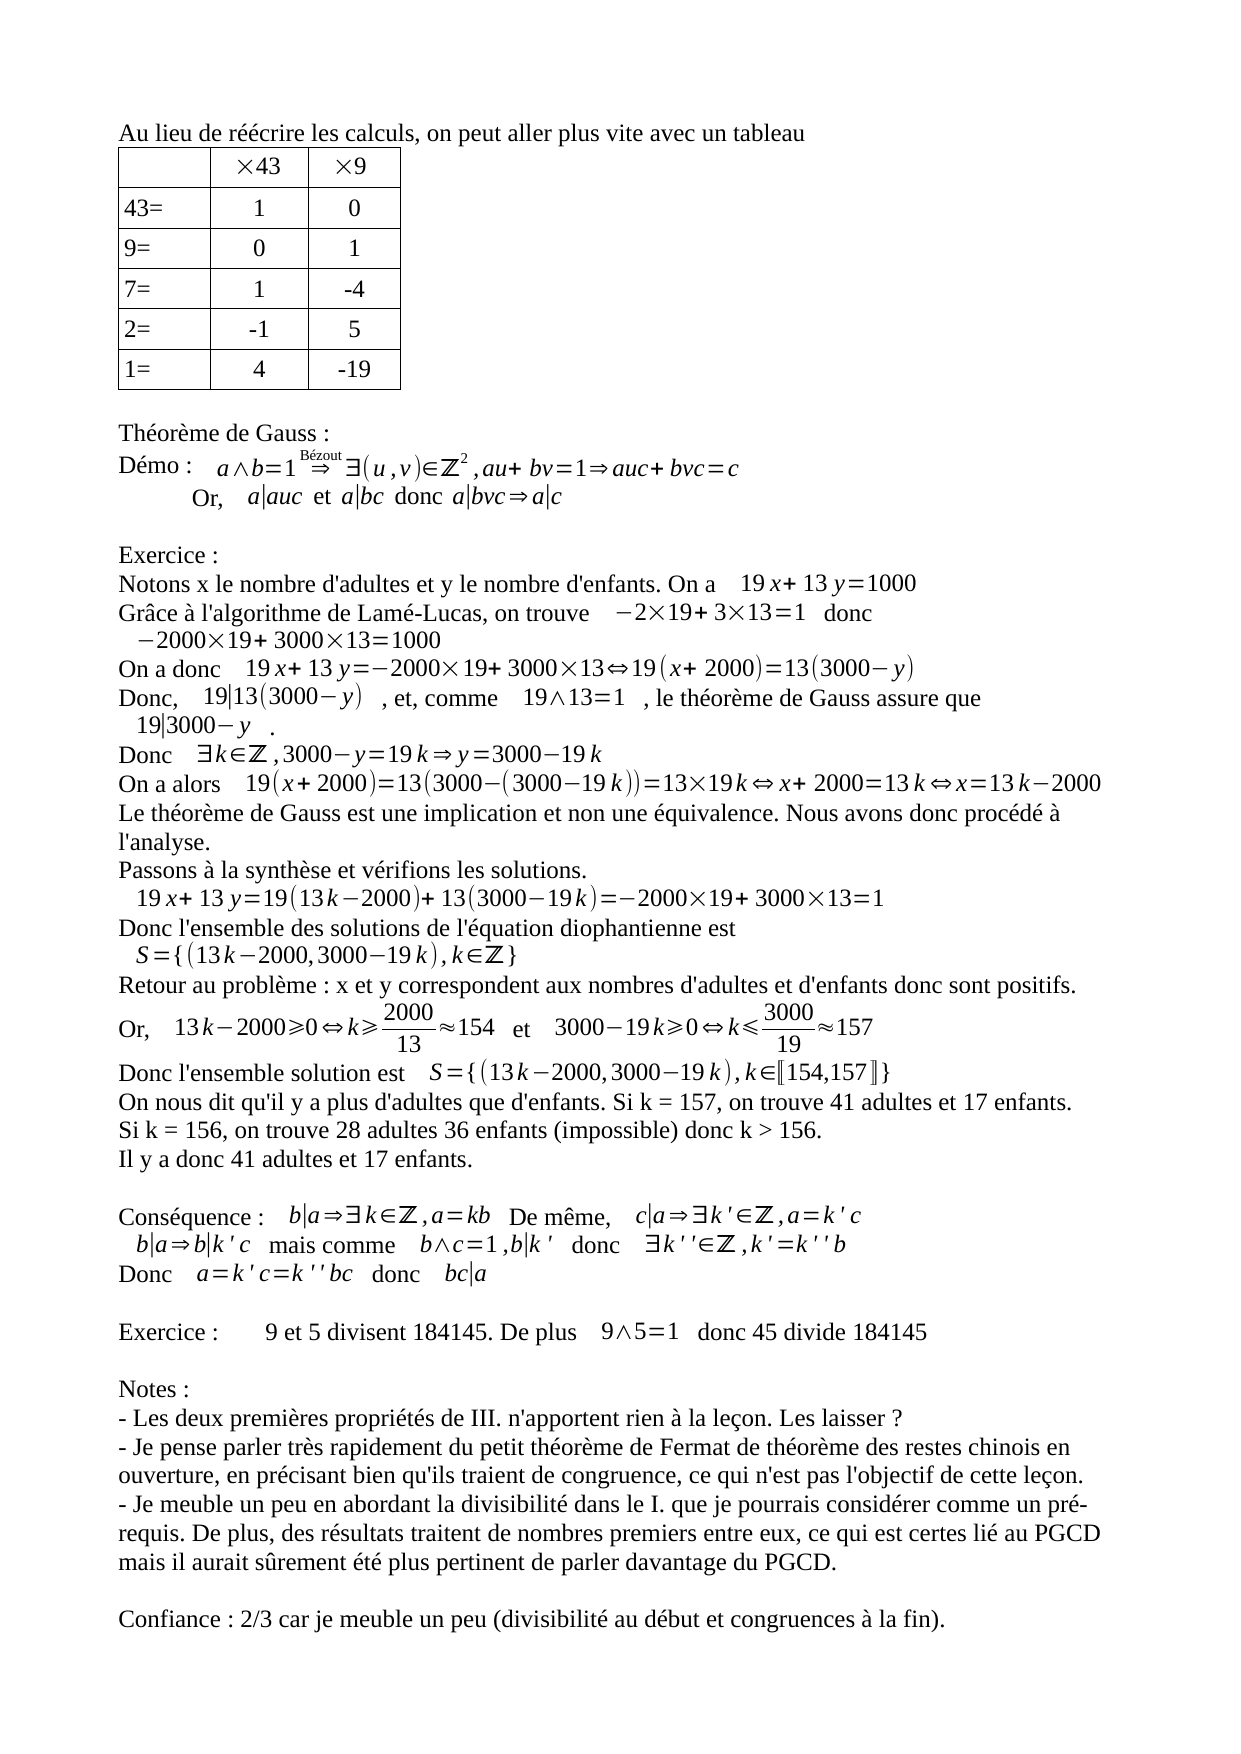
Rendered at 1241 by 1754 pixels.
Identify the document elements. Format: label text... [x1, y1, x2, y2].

text On nous dit qu'il y a plus d'adultes que d'enfants. Si k = 157, on trouve 41 adultes et 17 enfants. [118, 1087, 1122, 1115]
text Donc l'ensemble des solutions de l'équation diophantienne est [118, 913, 1122, 970]
table_header [211, 148, 308, 187]
table_header [119, 148, 210, 187]
text On a alors [118, 769, 1122, 798]
text - Je meuble un peu en abordant la divisibilité dans le I. que je pourrais considérer comme un pré-requis. De plus, des résultats traitent de nombres premiers entre eux, ce qui est certes lié au PGCD mais il aurait sûrement été plus pertinent de parler davantage du PGCD. [118, 1489, 1122, 1575]
text Démo : [118, 446, 1122, 483]
text Conséquence : De même, [118, 1202, 1122, 1230]
table_cell 1= [119, 350, 210, 389]
text Or, [118, 483, 1122, 511]
text Au lieu de réécrire les calculs, on peut aller plus vite avec un tableau [118, 118, 1122, 147]
table_cell 2= [119, 309, 210, 348]
table_cell 7= [119, 269, 210, 308]
table_cell 1 [211, 188, 308, 227]
table_cell 9= [119, 229, 210, 268]
table_cell 0 [211, 229, 308, 268]
text Confiance : 2/3 car je meuble un peu (divisibilité au début et congruences à la fin). [118, 1604, 1122, 1633]
text - Je pense parler très rapidement du petit théorème de Fermat de théorème des restes chinois en ouverture, en précisant bien qu'ils traient de congruence, ce qui n'est pas l'objectif de cette leçon. [118, 1432, 1122, 1489]
text Il y a donc 41 adultes et 17 enfants. [118, 1144, 1122, 1173]
text - Les deux premières propriétés de III. n'apportent rien à la leçon. Les laisser ? [118, 1403, 1122, 1432]
text Or, et [118, 999, 1122, 1058]
text Notons x le nombre d'adultes et y le nombre d'enfants. On a [118, 569, 1122, 598]
text Notes : [118, 1374, 1122, 1403]
text Si k = 156, on trouve 28 adultes 36 enfants (impossible) donc k > 156. [118, 1115, 1122, 1144]
text Exercice : 9 et 5 divisent 184145. De plus donc 45 divide 184145 [118, 1317, 1122, 1345]
table_cell 4 [211, 350, 308, 389]
table_cell -4 [309, 269, 400, 308]
table_cell 0 [309, 188, 400, 227]
text Le théorème de Gauss est une implication et non une équivalence. Nous avons donc procédé à l'analyse. [118, 798, 1122, 855]
text Passons à la synthèse et vérifions les solutions. [118, 855, 1122, 884]
text Retour au problème : x et y correspondent aux nombres d'adultes et d'enfants donc sont positifs. [118, 970, 1122, 999]
text Donc l'ensemble solution est [118, 1058, 1122, 1087]
text Donc, , et, comme , le théorème de Gauss assure que . [118, 683, 1122, 740]
text Donc donc [118, 1259, 1122, 1288]
text Théorème de Gauss : [118, 418, 1122, 446]
table_header [309, 148, 400, 187]
table_cell 1 [211, 269, 308, 308]
table_cell -1 [211, 309, 308, 348]
text On a donc [118, 654, 1122, 683]
table_cell 5 [309, 309, 400, 348]
text Grâce à l'algorithme de Lamé-Lucas, on trouve donc [118, 598, 1122, 654]
table_cell 43= [119, 188, 210, 227]
text Donc [118, 740, 1122, 769]
table_cell 1 [309, 229, 400, 268]
text mais comme donc [118, 1230, 1122, 1259]
text Exercice : [118, 540, 1122, 569]
table_cell -19 [309, 350, 400, 389]
